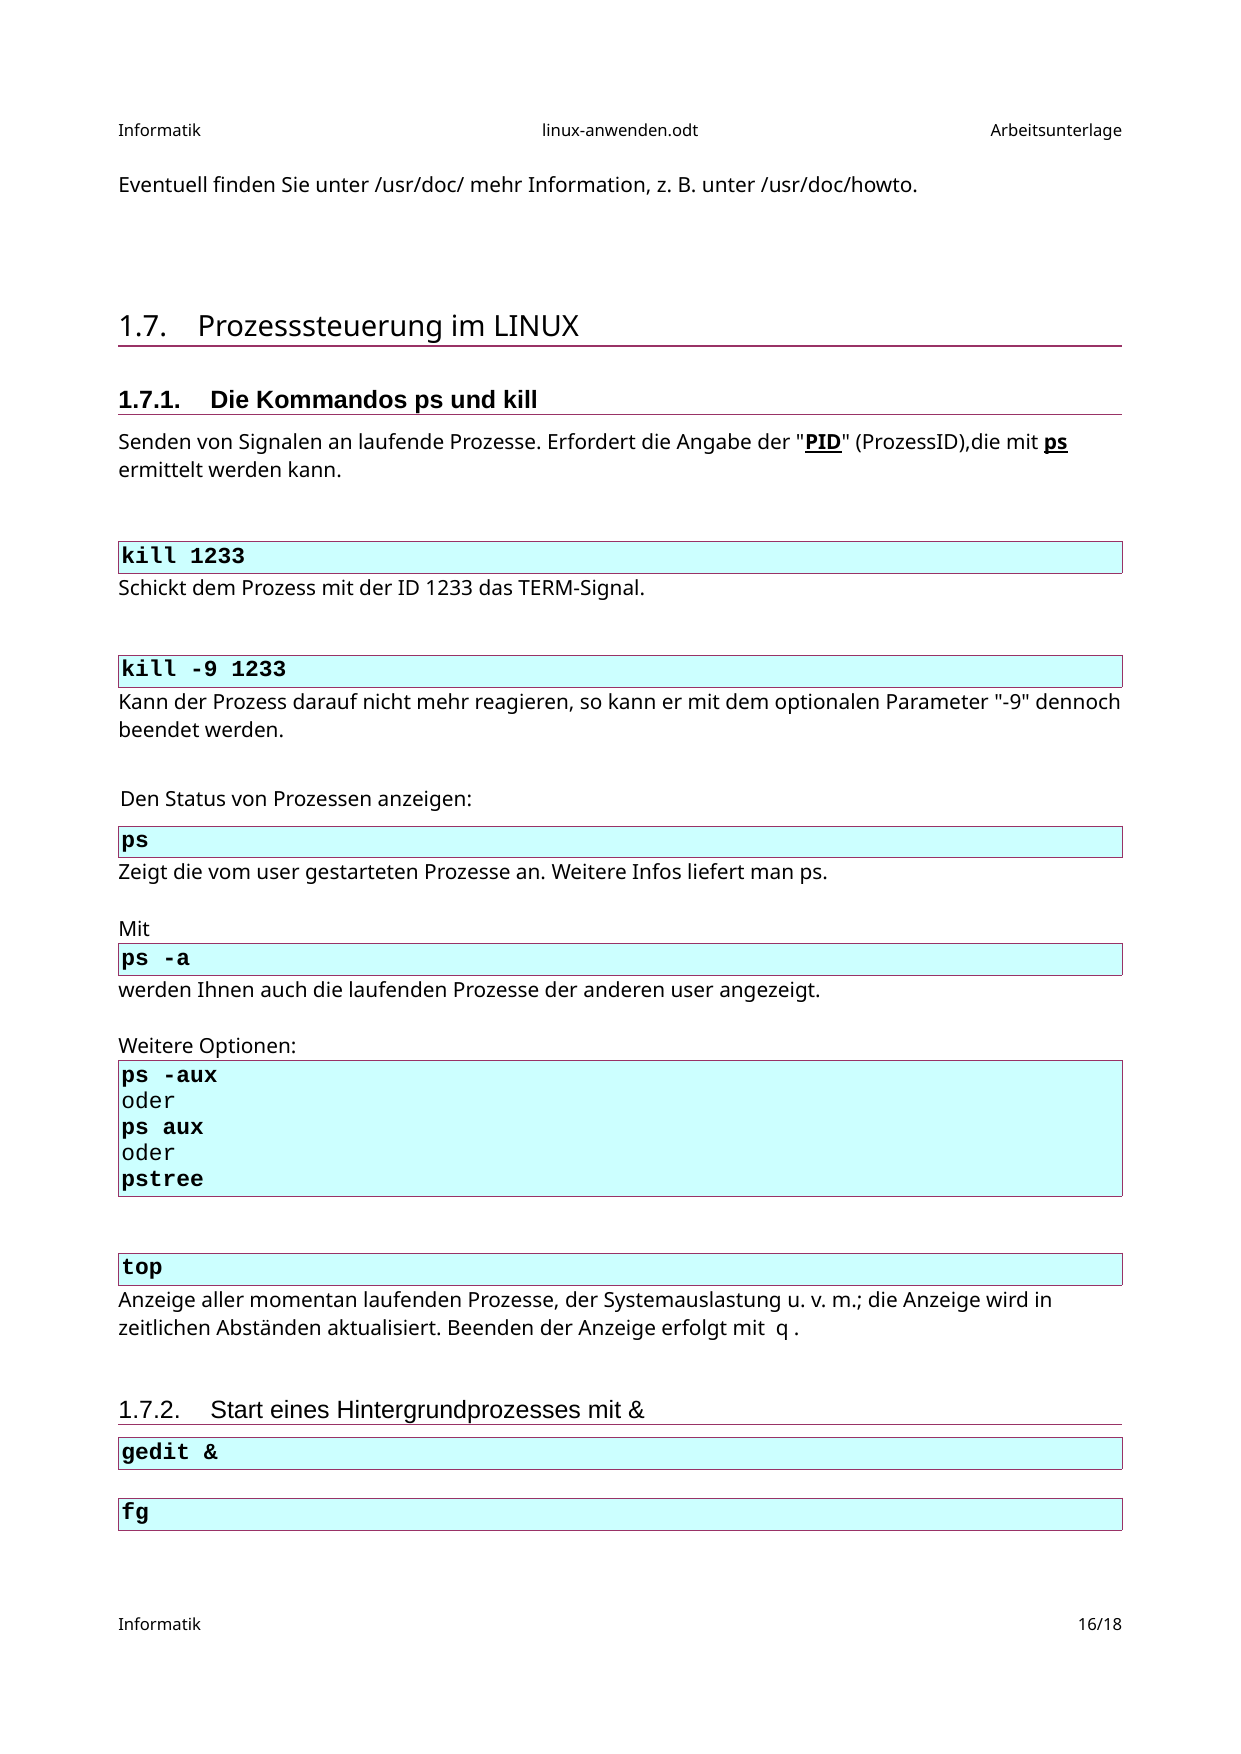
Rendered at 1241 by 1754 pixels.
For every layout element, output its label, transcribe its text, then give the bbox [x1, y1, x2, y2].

text ps [119, 827, 1122, 857]
text ps -aux [119, 1061, 1122, 1086]
text ps aux [119, 1112, 1122, 1138]
text oder [119, 1138, 1122, 1164]
text Anzeige aller momentan laufenden Prozesse, der Systemauslastung u. v. m.; die Anzeige wird in zeitlichen Abständen aktualisiert. Beenden der Anzeige erfolgt mit q . [118, 1286, 1122, 1342]
text gedit & [119, 1438, 1122, 1469]
text kill 1233 [119, 542, 1122, 573]
text Weitere Optionen: [118, 1032, 1122, 1060]
text Den Status von Prozessen anzeigen: [120, 784, 1122, 813]
text werden Ihnen auch die laufenden Prozesse der anderen user angezeigt. [118, 976, 1122, 1003]
text oder [119, 1086, 1122, 1112]
subtitle Die Kommandos ps und kill [118, 385, 1122, 414]
subtitle Prozesssteuerung im LINUX [118, 306, 1122, 345]
text Eventuell finden Sie unter /usr/doc/ mehr Information, z. B. unter /usr/doc/howto. [118, 170, 1122, 199]
text top [119, 1254, 1122, 1285]
text Mit [118, 914, 1122, 943]
subtitle Start eines Hintergrundprozesses mit & [118, 1395, 1122, 1424]
text fg [119, 1499, 1122, 1530]
text ps -a [119, 944, 1122, 975]
text Zeigt die vom user gestarteten Prozesse an. Weitere Infos liefert man ps. [118, 858, 1122, 886]
text Kann der Prozess darauf nicht mehr reagieren, so kann er mit dem optionalen Parameter "-9" dennoch beendet werden. [118, 688, 1122, 744]
text pstree [119, 1164, 1122, 1196]
text Senden von Signalen an laufende Prozesse. Erfordert die Angabe der "PID" (ProzessID),die mit ps ermittelt werden kann. [118, 427, 1122, 484]
text kill -9 1233 [119, 656, 1122, 687]
text Schickt dem Prozess mit der ID 1233 das TERM-Signal. [118, 574, 1122, 601]
